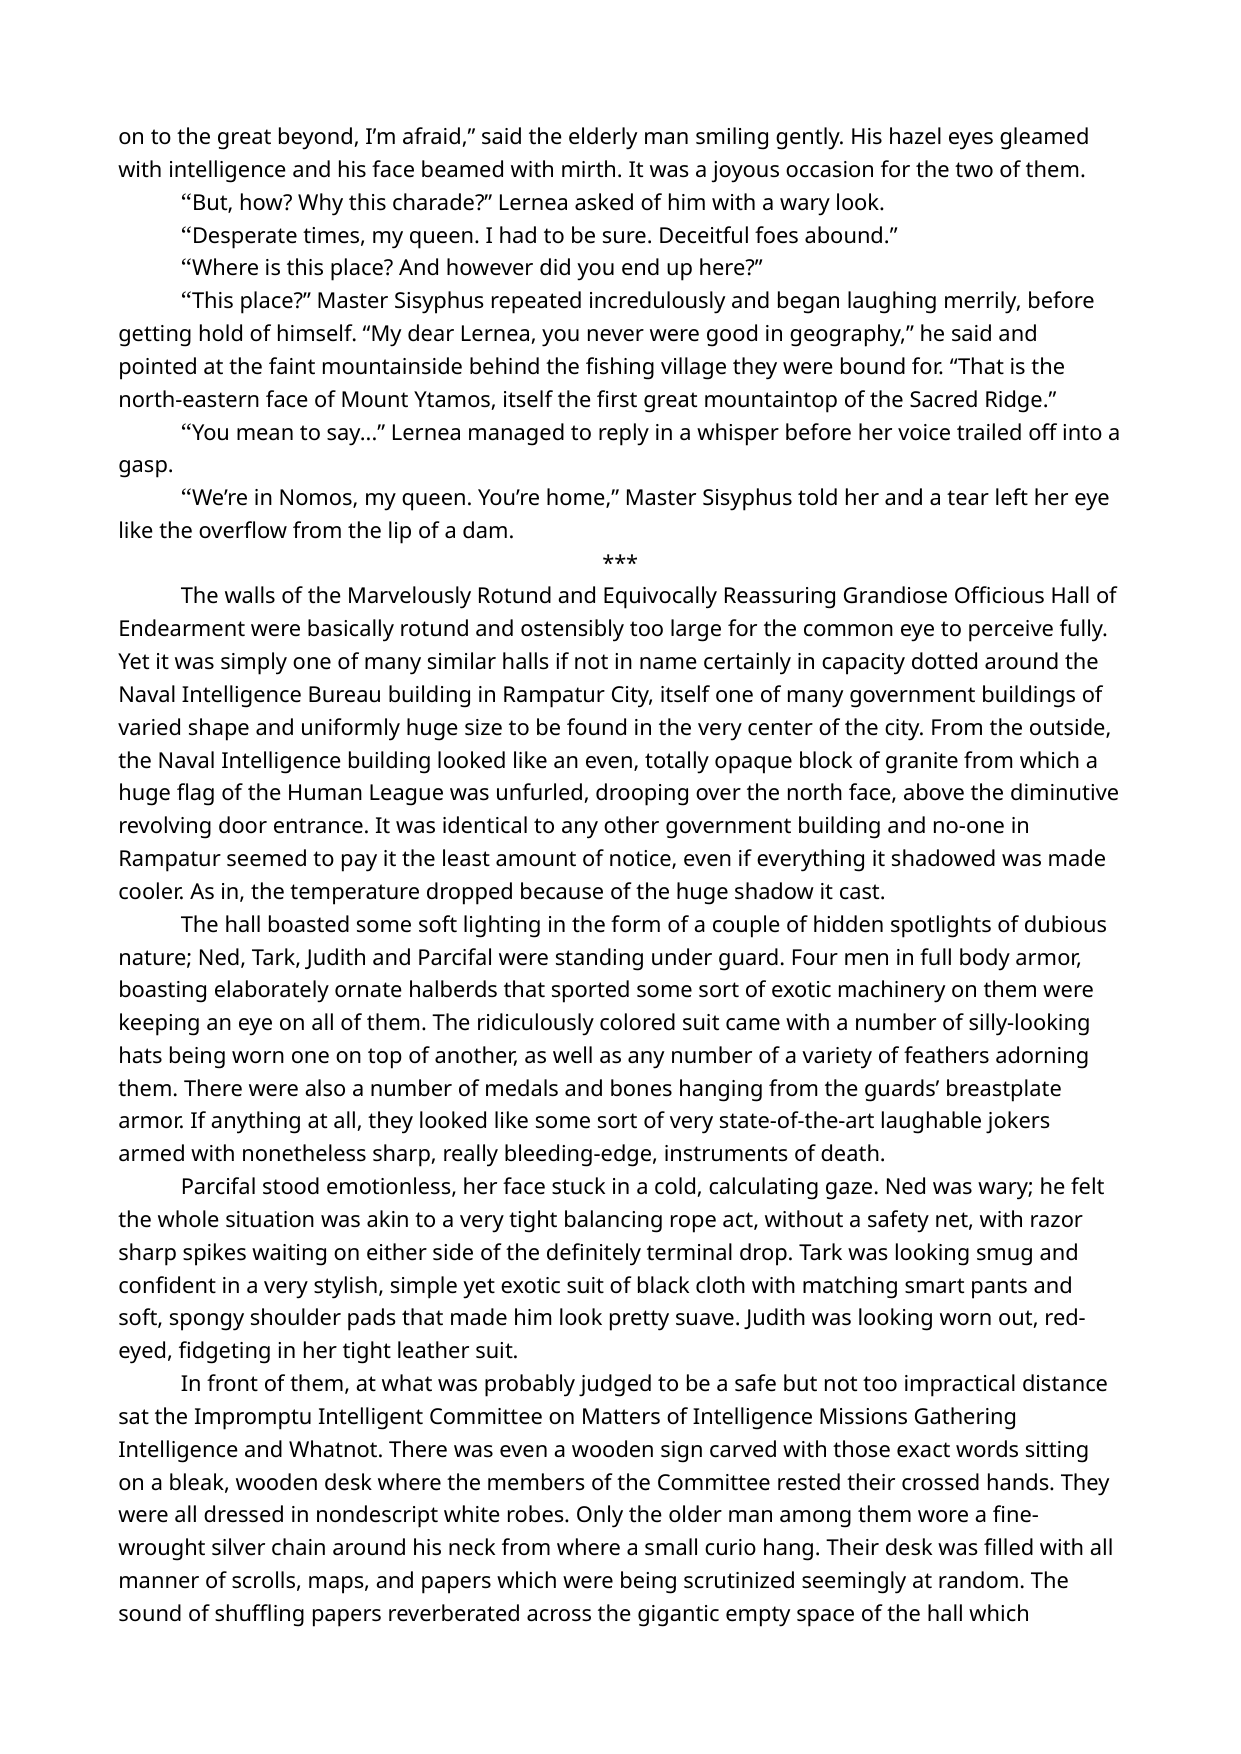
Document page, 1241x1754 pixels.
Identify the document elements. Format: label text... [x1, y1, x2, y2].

text “This place?” Master Sisyphus repeated incredulously and began laughing merrily, before getting hold of himself. “My dear Lernea, you never were good in geography,” he said and pointed at the faint mountainside behind the fishing village they were bound for. “That is the north-eastern face of Mount Ytamos, itself the first great mountaintop of the Sacred Ridge.” [118, 282, 1122, 413]
text In front of them, at what was probably judged to be a safe but not too impractical distance sat the Impromptu Intelligent Committee on Matters of Intelligence Missions Gathering Intelligence and Whatnot. There was even a wooden sign carved with those exact words sitting on a bleak, wooden desk where the members of the Committee rested their crossed hands. They were all dressed in nondescript white robes. Only the older man among them wore a fine-wrought silver chain around his neck from where a small curio hang. Their desk was filled with all manner of scrolls, maps, and papers which were being scrutinized seemingly at random. The sound of shuffling papers reverberated across the gigantic empty space of the hall which [118, 1365, 1122, 1627]
text The walls of the Marvelously Rotund and Equivocally Reassuring Grandiose Officious Hall of Endearment were basically rotund and ostensibly too large for the common eye to perceive fully. Yet it was simply one of many similar halls if not in name certainly in capacity dotted around the Naval Intelligence Bureau building in Rampatur City, itself one of many government buildings of varied shape and uniformly huge size to be found in the very center of the city. From the outside, the Naval Intelligence building looked like an even, totally opaque block of granite from which a huge flag of the Human League was unfurled, drooping over the north face, above the diminutive revolving door entrance. It was identical to any other government building and no-one in Rampatur seemed to pay it the least amount of notice, even if everything it shadowed was made cooler. As in, the temperature dropped because of the huge shadow it cast. [118, 577, 1122, 906]
text Parcifal stood emotionless, her face stuck in a cold, calculating gaze. Ned was wary; he felt the whole situation was akin to a very tight balancing rope act, without a safety net, with razor sharp spikes waiting on either side of the definitely terminal drop. Tark was looking smug and confident in a very stylish, simple yet exotic suit of black cloth with matching smart pants and soft, spongy shoulder pads that made him look pretty suave. Judith was looking worn out, red-eyed, fidgeting in her tight leather suit. [118, 1168, 1122, 1365]
text “But, how? Why this charade?” Lernea asked of him with a wary look. [118, 184, 1122, 217]
text *** [118, 545, 1122, 577]
text “Desperate times, my queen. I had to be sure. Deceitful foes abound.” [118, 217, 1122, 249]
text “We’re in Nomos, my queen. You’re home,” Master Sisyphus told her and a tear left her eye like the overflow from the lip of a dam. [118, 479, 1122, 545]
text on to the great beyond, I’m afraid,” said the elderly man smiling gently. His hazel eyes gleamed with intelligence and his face beamed with mirth. It was a joyous occasion for the two of them. [118, 118, 1122, 184]
text The hall boasted some soft lighting in the form of a couple of hidden spotlights of dubious nature; Ned, Tark, Judith and Parcifal were standing under guard. Four men in full body armor, boasting elaborately ornate halberds that sported some sort of exotic machinery on them were keeping an eye on all of them. The ridiculously colored suit came with a number of silly-looking hats being worn one on top of another, as well as any number of a variety of feathers adorning them. There were also a number of medals and bones hanging from the guards’ breastplate armor. If anything at all, they looked like some sort of very state-of-the-art laughable jokers armed with nonetheless sharp, really bleeding-edge, instruments of death. [118, 906, 1122, 1168]
text “Where is this place? And however did you end up here?” [118, 249, 1122, 282]
text “You mean to say...” Lernea managed to reply in a whisper before her voice trailed off into a gasp. [118, 413, 1122, 479]
